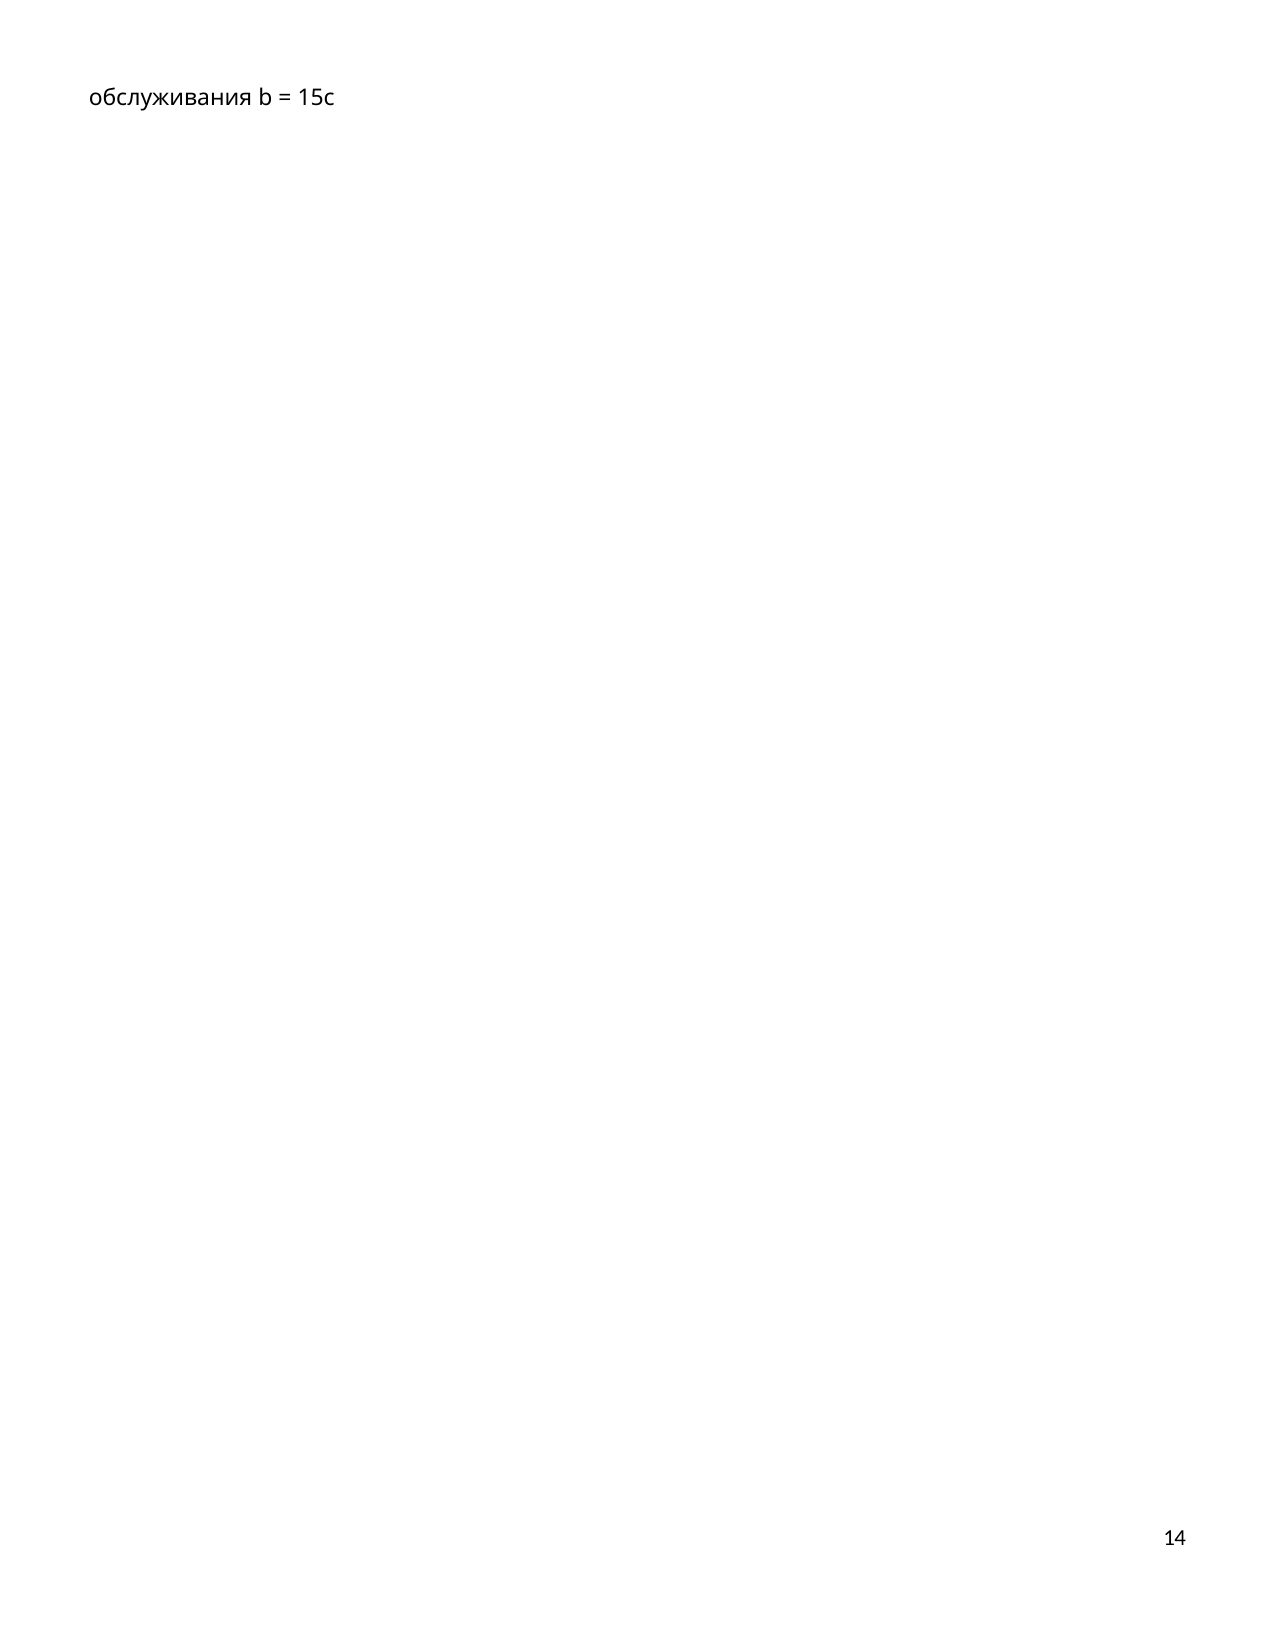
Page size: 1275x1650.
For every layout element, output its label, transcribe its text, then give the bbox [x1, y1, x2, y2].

list обслуживания b = 15с [87, 81, 579, 112]
